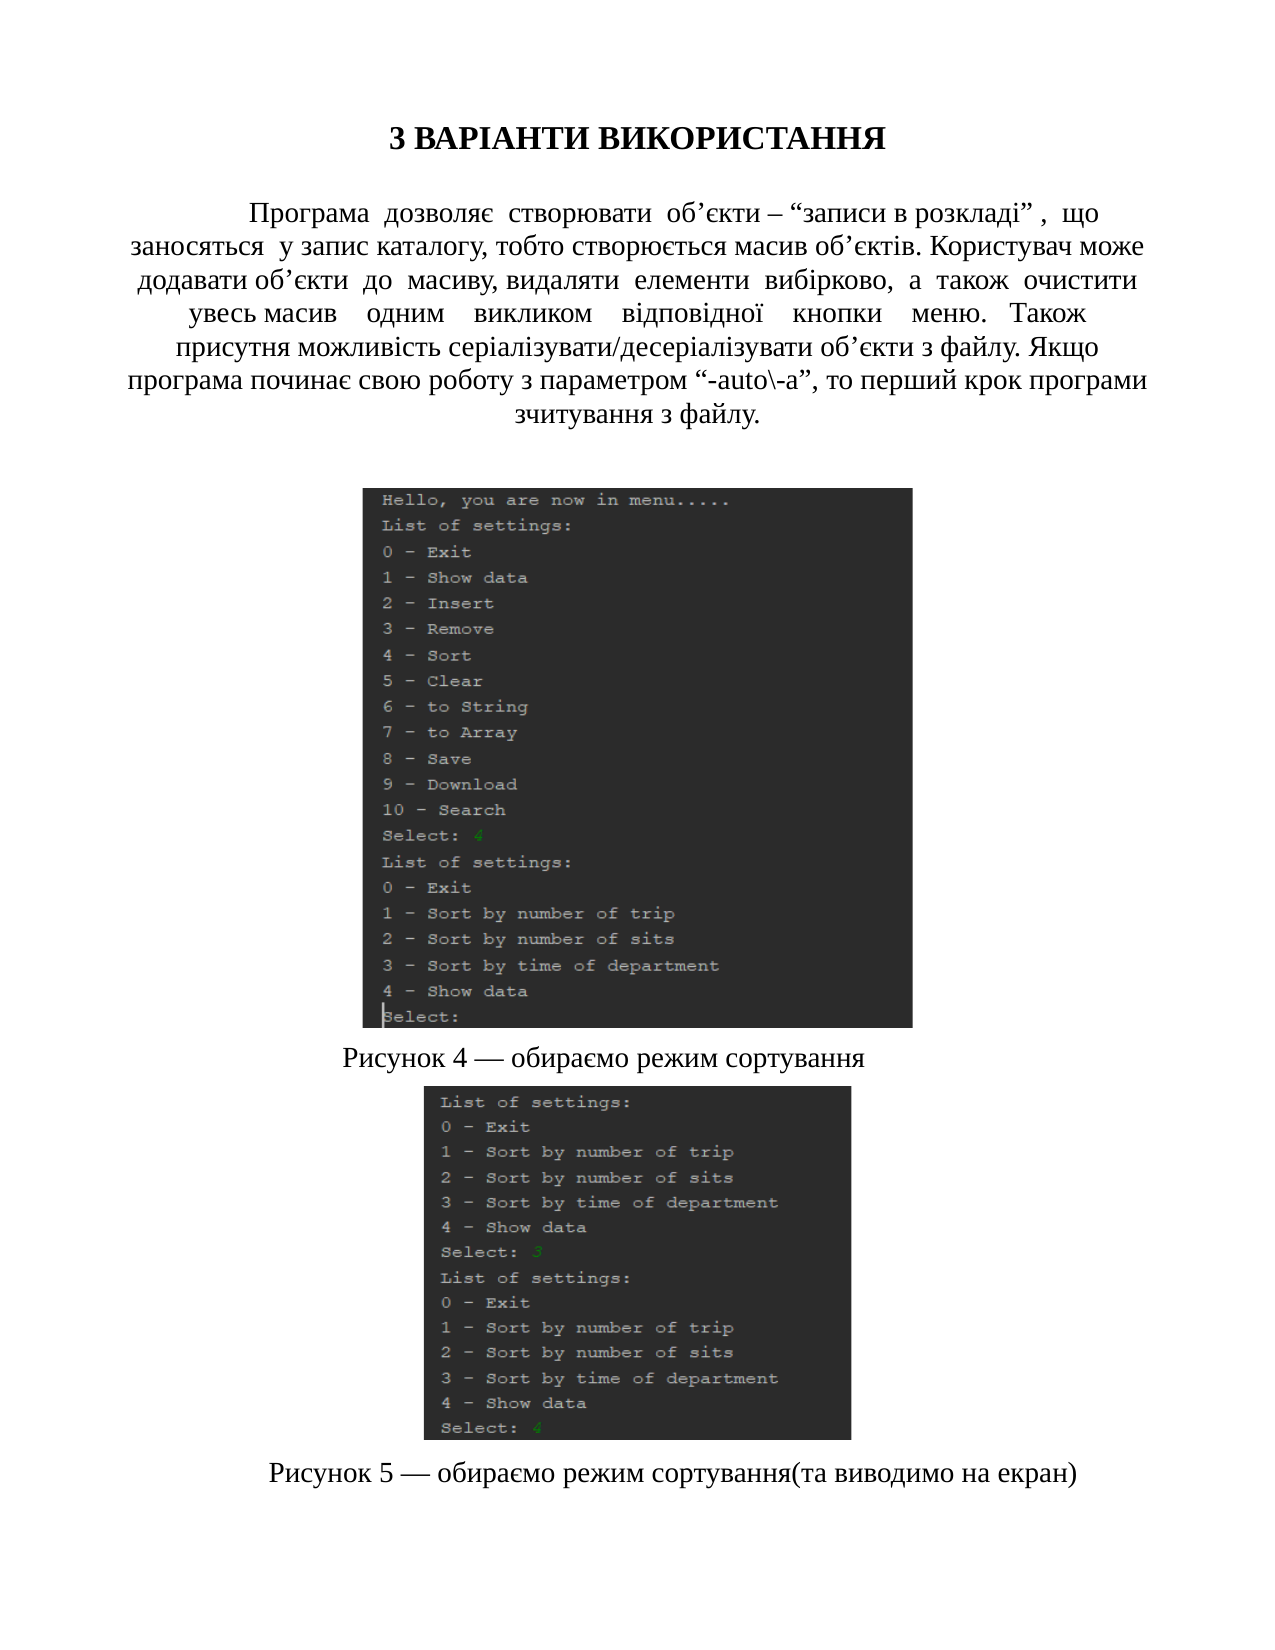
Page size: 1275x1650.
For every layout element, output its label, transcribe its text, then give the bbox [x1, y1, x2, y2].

picture [362, 488, 913, 1028]
text Рисунок 5 — обираємо режим сортування(та виводимо на екран) [118, 1455, 1157, 1488]
text Рисунок 4 — обираємо режим сортування [118, 1041, 1157, 1074]
picture [423, 1086, 852, 1440]
text 3 ВАРІАНТИ ВИКОРИСТАННЯ Програма дозволяє створювати об’єкти – “записи в розкладі” , що заносяться у запис каталогу, тобто створюється масив об’єктів. Користувач може додавати об’єкти до масиву, видаляти елементи вибірково, а також очистити увесь масив одним викликом відповідної кнопки меню. Також присутня можливість серіалізувати/десеріалізувати об’єкти з файлу. Якщо програма починає свою роботу з параметром “-auto\-a”, то перший крок програми зчитування з файлу. [118, 118, 1157, 429]
